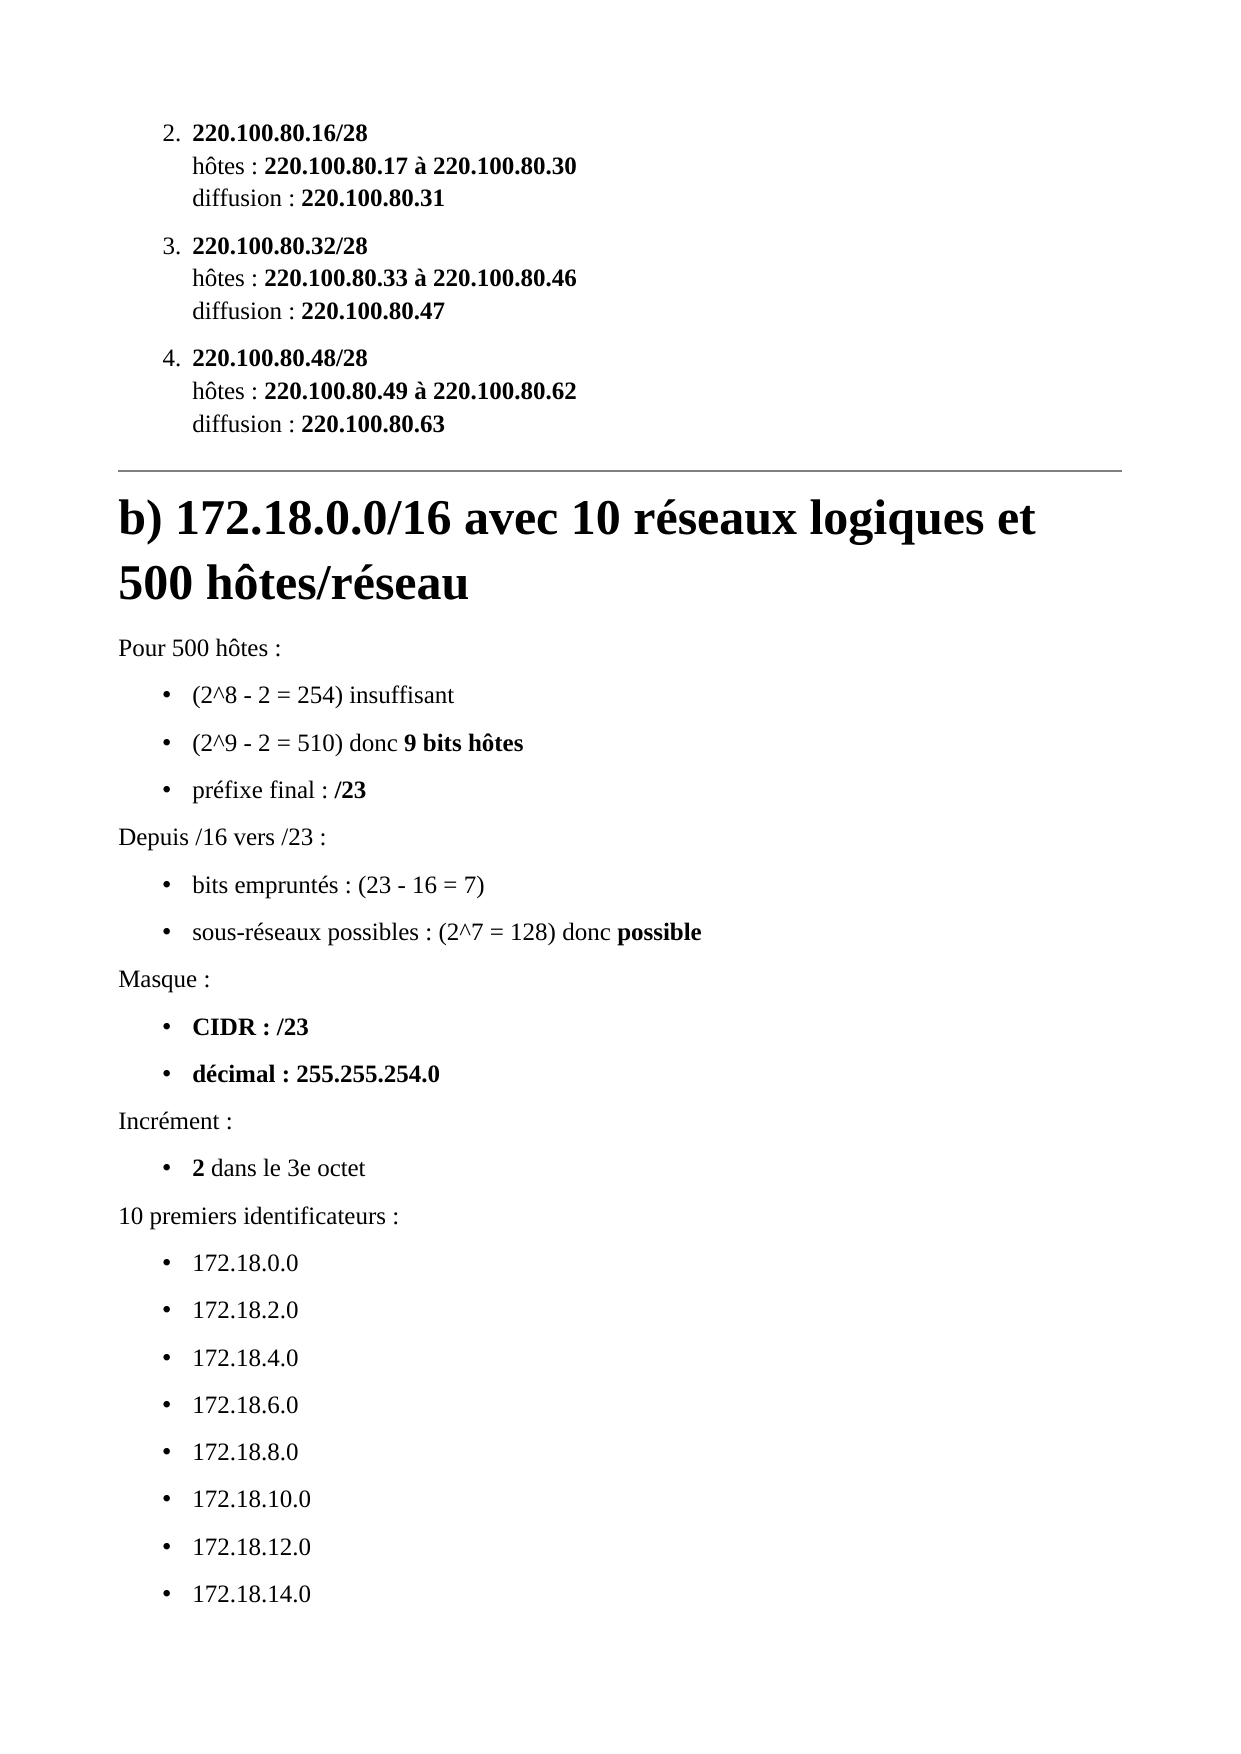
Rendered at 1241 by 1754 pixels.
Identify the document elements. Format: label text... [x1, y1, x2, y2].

list sous-réseaux possibles : (2^7 = 128) donc possible [162, 917, 1122, 946]
list 172.18.2.0 [162, 1295, 1122, 1324]
list 172.18.0.0 [162, 1248, 1122, 1277]
list CIDR : /23 [162, 1012, 1122, 1040]
text Depuis /16 vers /23 : [118, 822, 1122, 851]
subtitle b) 172.18.0.0/16 avec 10 réseaux logiques et 500 hôtes/réseau [118, 488, 1122, 611]
list 172.18.10.0 [162, 1484, 1122, 1513]
list 220.100.80.32/28 hôtes : 220.100.80.33 à 220.100.80.46 diffusion : 220.100.80.47 [162, 231, 1122, 325]
list 172.18.4.0 [162, 1343, 1122, 1371]
list 172.18.8.0 [162, 1437, 1122, 1466]
list préfixe final : /23 [162, 775, 1122, 804]
text Incrément : [118, 1106, 1122, 1135]
list (2^8 - 2 = 254) insuffisant [162, 681, 1122, 709]
list bits empruntés : (23 - 16 = 7) [162, 870, 1122, 898]
list 220.100.80.16/28 hôtes : 220.100.80.17 à 220.100.80.30 diffusion : 220.100.80.31 [162, 118, 1122, 212]
list 2 dans le 3e octet [162, 1153, 1122, 1182]
text Pour 500 hôtes : [118, 633, 1122, 662]
list 172.18.12.0 [162, 1532, 1122, 1561]
list 172.18.6.0 [162, 1390, 1122, 1419]
list décimal : 255.255.254.0 [162, 1059, 1122, 1088]
text 10 premiers identificateurs : [118, 1201, 1122, 1229]
text Masque : [118, 964, 1122, 993]
list (2^9 - 2 = 510) donc 9 bits hôtes [162, 728, 1122, 757]
list 220.100.80.48/28 hôtes : 220.100.80.49 à 220.100.80.62 diffusion : 220.100.80.63 [162, 343, 1122, 438]
list 172.18.14.0 [162, 1579, 1122, 1608]
